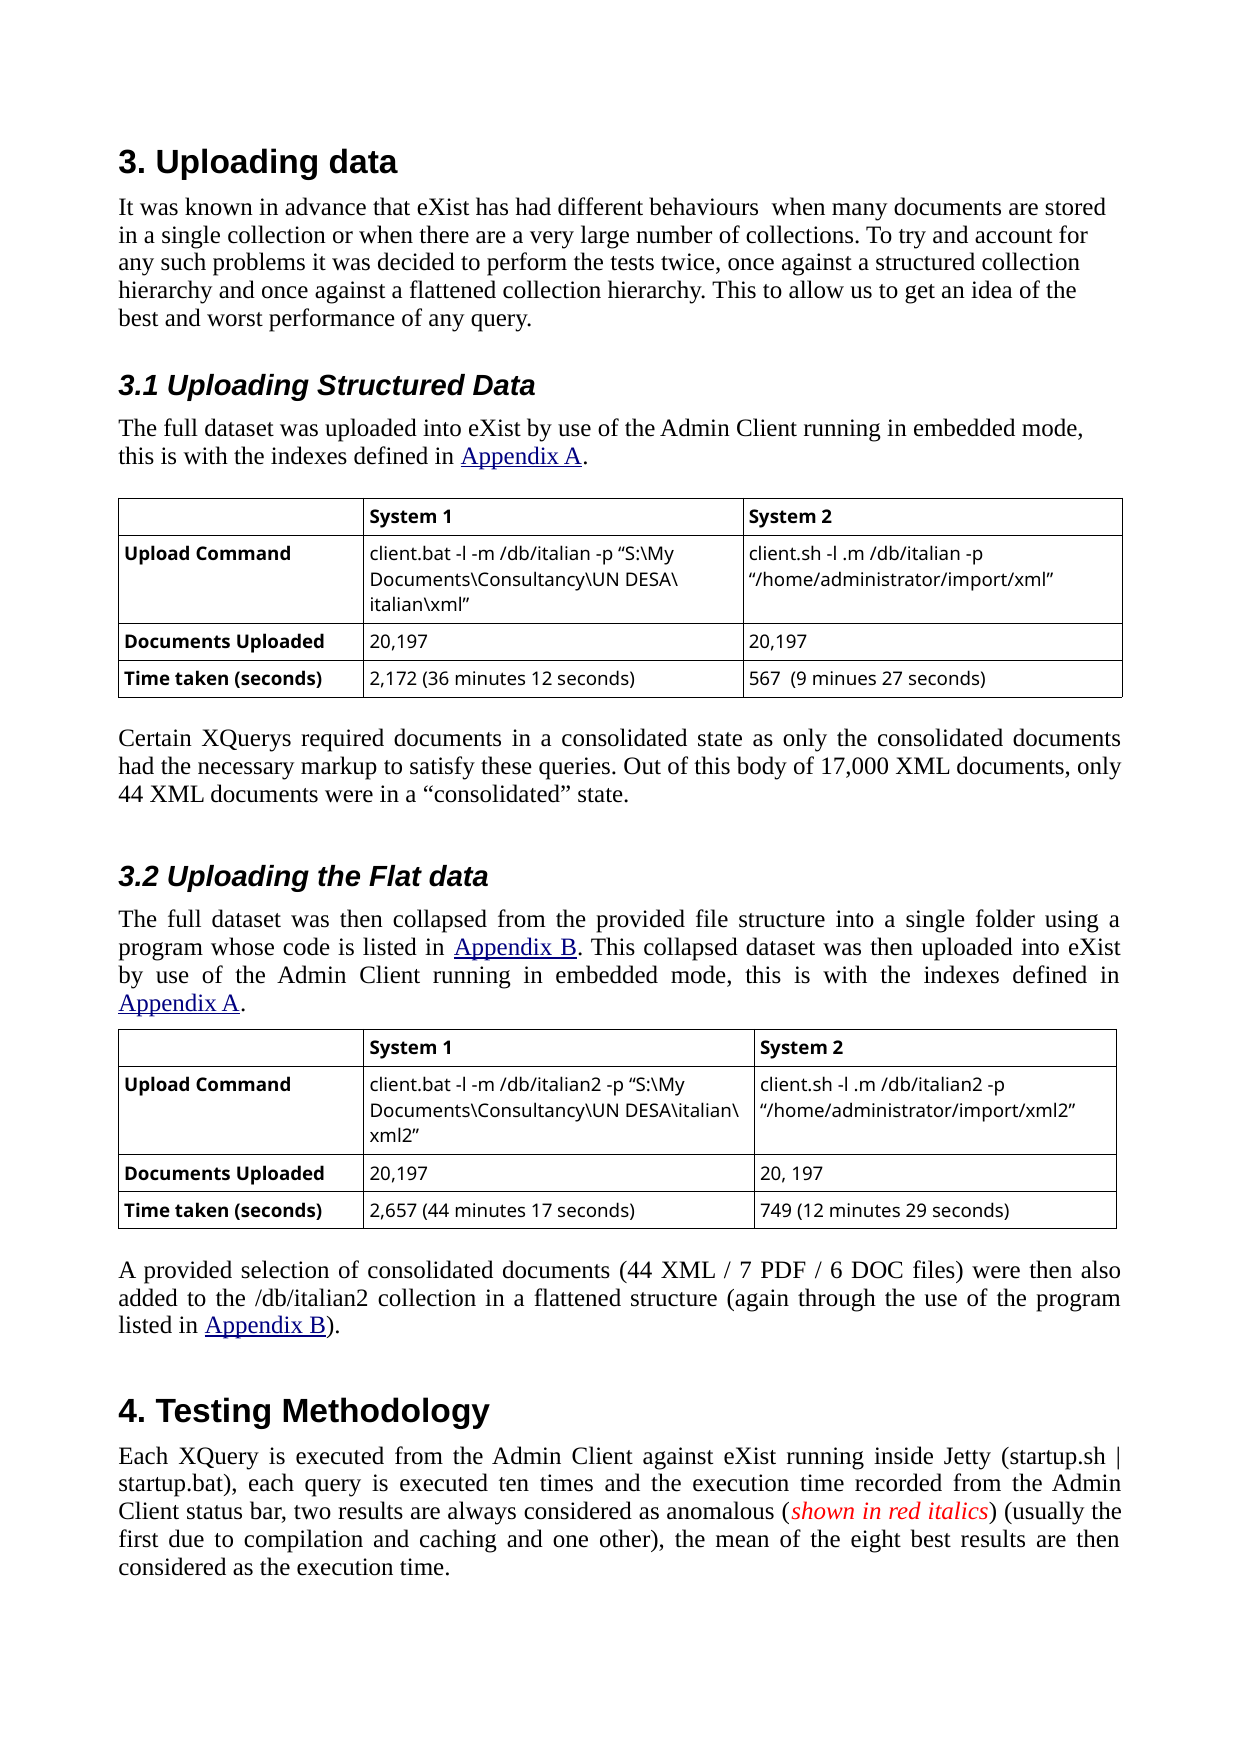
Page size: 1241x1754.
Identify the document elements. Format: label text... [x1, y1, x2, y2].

table_cell Upload Command [119, 536, 363, 623]
text Certain XQuerys required documents in a consolidated state as only the consolidated documents had the necessary markup to satisfy these queries. Out of this body of 17,000 XML documents, only 44 XML documents were in a “consolidated” state. [118, 724, 1122, 808]
table_header [119, 499, 363, 534]
text A provided selection of consolidated documents (44 XML / 7 PDF / 6 DOC files) were then also added to the /db/italian2 collection in a flattened structure (again through the use of the program listed in Appendix B). [118, 1256, 1122, 1339]
table_header System 2 [744, 499, 1122, 534]
text It was known in advance that eXist has had different behaviours when many documents are stored in a single collection or when there are a very large number of collections. To try and account for any such problems it was decided to perform the tests twice, once against a structured collection hierarchy and once against a flattened collection hierarchy. This to allow us to get an idea of the best and worst performance of any query. [118, 193, 1122, 332]
table_cell 2,172 (36 minutes 12 seconds) [364, 661, 743, 697]
table_cell 2,657 (44 minutes 17 seconds) [364, 1192, 754, 1228]
text Each XQuery is executed from the Admin Client against eXist running inside Jetty (startup.sh | startup.bat), each query is executed ten times and the execution time recorded from the Admin Client status bar, two results are always considered as anomalous (shown in red italics) (usually the first due to compilation and caching and one other), the mean of the eight best results are then considered as the execution time. [118, 1442, 1122, 1580]
subtitle 3. Uploading data [118, 143, 1122, 181]
table_cell client.bat -l -m /db/italian2 -p “S:\My Documents\Consultancy\UN DESA\italian\xml2” [364, 1067, 754, 1154]
table_cell 567 (9 minues 27 seconds) [744, 661, 1122, 697]
subtitle 3.1 Uploading Structured Data [118, 369, 1122, 402]
table_cell client.sh -l .m /db/italian -p “/home/administrator/import/xml” [744, 536, 1122, 623]
table_cell 20, 197 [755, 1155, 1116, 1191]
text The full dataset was uploaded into eXist by use of the Admin Client running in embedded mode, this is with the indexes defined in Appendix A. [118, 414, 1122, 470]
table_cell Time taken (seconds) [119, 661, 363, 697]
table_cell Time taken (seconds) [119, 1192, 363, 1228]
table_header [119, 1030, 363, 1066]
table_header System 1 [364, 1030, 754, 1066]
table_cell Upload Command [119, 1067, 363, 1154]
table_header System 1 [364, 499, 743, 534]
table_header System 2 [755, 1030, 1116, 1066]
table_cell 20,197 [744, 624, 1122, 660]
subtitle 4. Testing Methodology [118, 1392, 1122, 1429]
table_cell Documents Uploaded [119, 624, 363, 660]
table_cell client.sh -l .m /db/italian2 -p “/home/administrator/import/xml2” [755, 1067, 1116, 1154]
table_cell 20,197 [364, 1155, 754, 1191]
table_cell client.bat -l -m /db/italian -p “S:\My Documents\Consultancy\UN DESA\italian\xml” [364, 536, 743, 623]
table_cell 749 (12 minutes 29 seconds) [755, 1192, 1116, 1228]
table_cell Documents Uploaded [119, 1155, 363, 1191]
text The full dataset was then collapsed from the provided file structure into a single folder using a program whose code is listed in Appendix B. This collapsed dataset was then uploaded into eXist by use of the Admin Client running in embedded mode, this is with the indexes defined in Appendix A. [118, 906, 1122, 1016]
table_cell 20,197 [364, 624, 743, 660]
subtitle 3.2 Uploading the Flat data [118, 860, 1122, 893]
